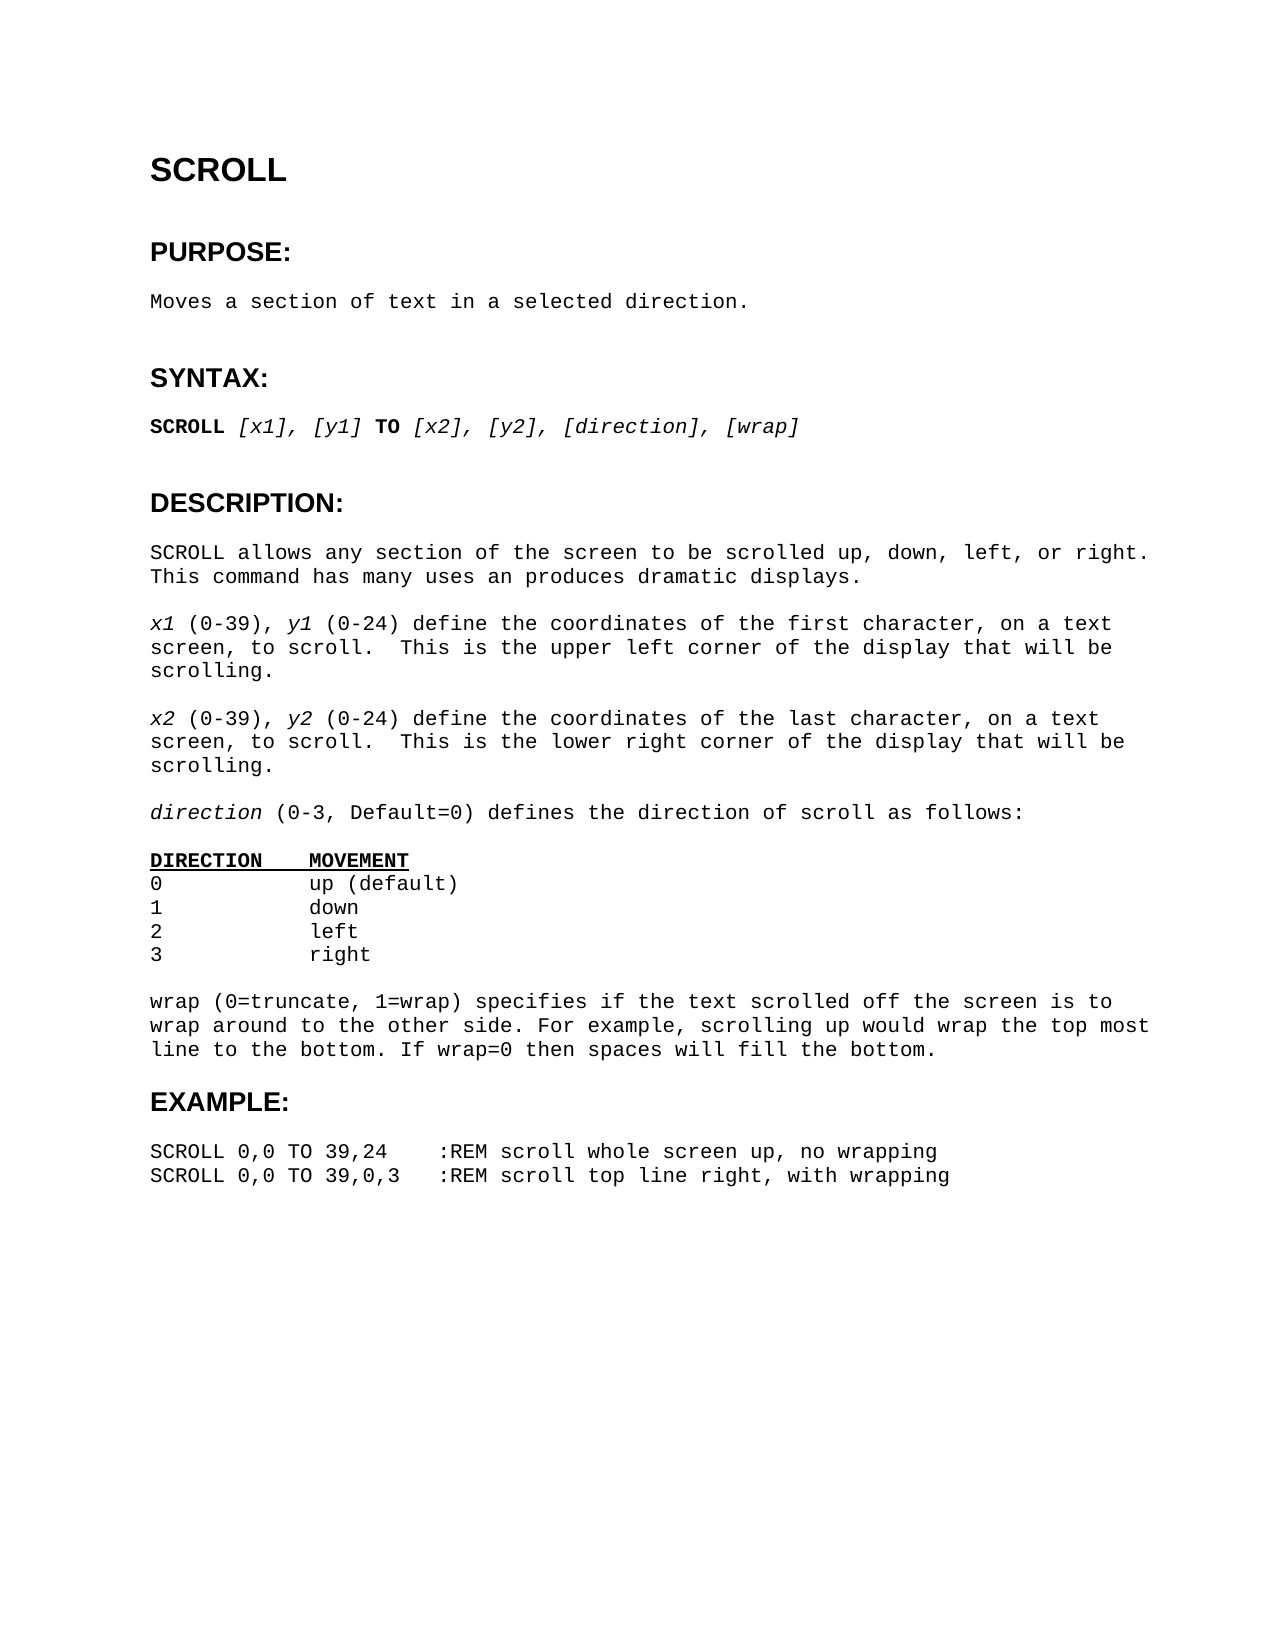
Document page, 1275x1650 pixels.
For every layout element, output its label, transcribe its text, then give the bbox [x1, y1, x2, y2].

text SCROLL allows any section of the screen to be scrolled up, down, left, or right. This command has many uses an produces dramatic displays. [150, 542, 1162, 589]
text 2 left [150, 921, 1162, 944]
text SYNTAX: [150, 362, 1162, 393]
text x1 (0-39), y1 (0-24) define the coordinates of the first character, on a text screen, to scroll. This is the upper left corner of the display that will be scrolling. [150, 613, 1162, 684]
text Moves a section of text in a selected direction. [150, 291, 1162, 314]
text wrap (0=truncate, 1=wrap) specifies if the text scrolled off the screen is to wrap around to the other side. For example, scrolling up would wrap the top most line to the bottom. If wrap=0 then spaces will fill the bottom. [150, 992, 1162, 1062]
text x2 (0-39), y2 (0-24) define the coordinates of the last character, on a text screen, to scroll. This is the lower right corner of the display that will be scrolling. [150, 708, 1162, 779]
text DIRECTION MOVEMENT [150, 850, 1162, 873]
text DESCRIPTION: [150, 487, 1162, 519]
text SCROLL 0,0 TO 39,0,3 :REM scroll top line right, with wrapping [150, 1165, 1162, 1188]
text direction (0-3, Default=0) defines the direction of scroll as follows: [150, 802, 1162, 826]
text 0 up (default) [150, 873, 1162, 897]
text 1 down [150, 897, 1162, 921]
text 3 right [150, 944, 1162, 968]
text PURPOSE: [150, 236, 1162, 267]
text SCROLL 0,0 TO 39,24 :REM scroll whole screen up, no wrapping [150, 1141, 1162, 1165]
text SCROLL [x1], [y1] TO [x2], [y2], [direction], [wrap] [150, 416, 1162, 440]
text EXAMPLE: [150, 1086, 1162, 1117]
text SCROLL [150, 150, 1162, 188]
